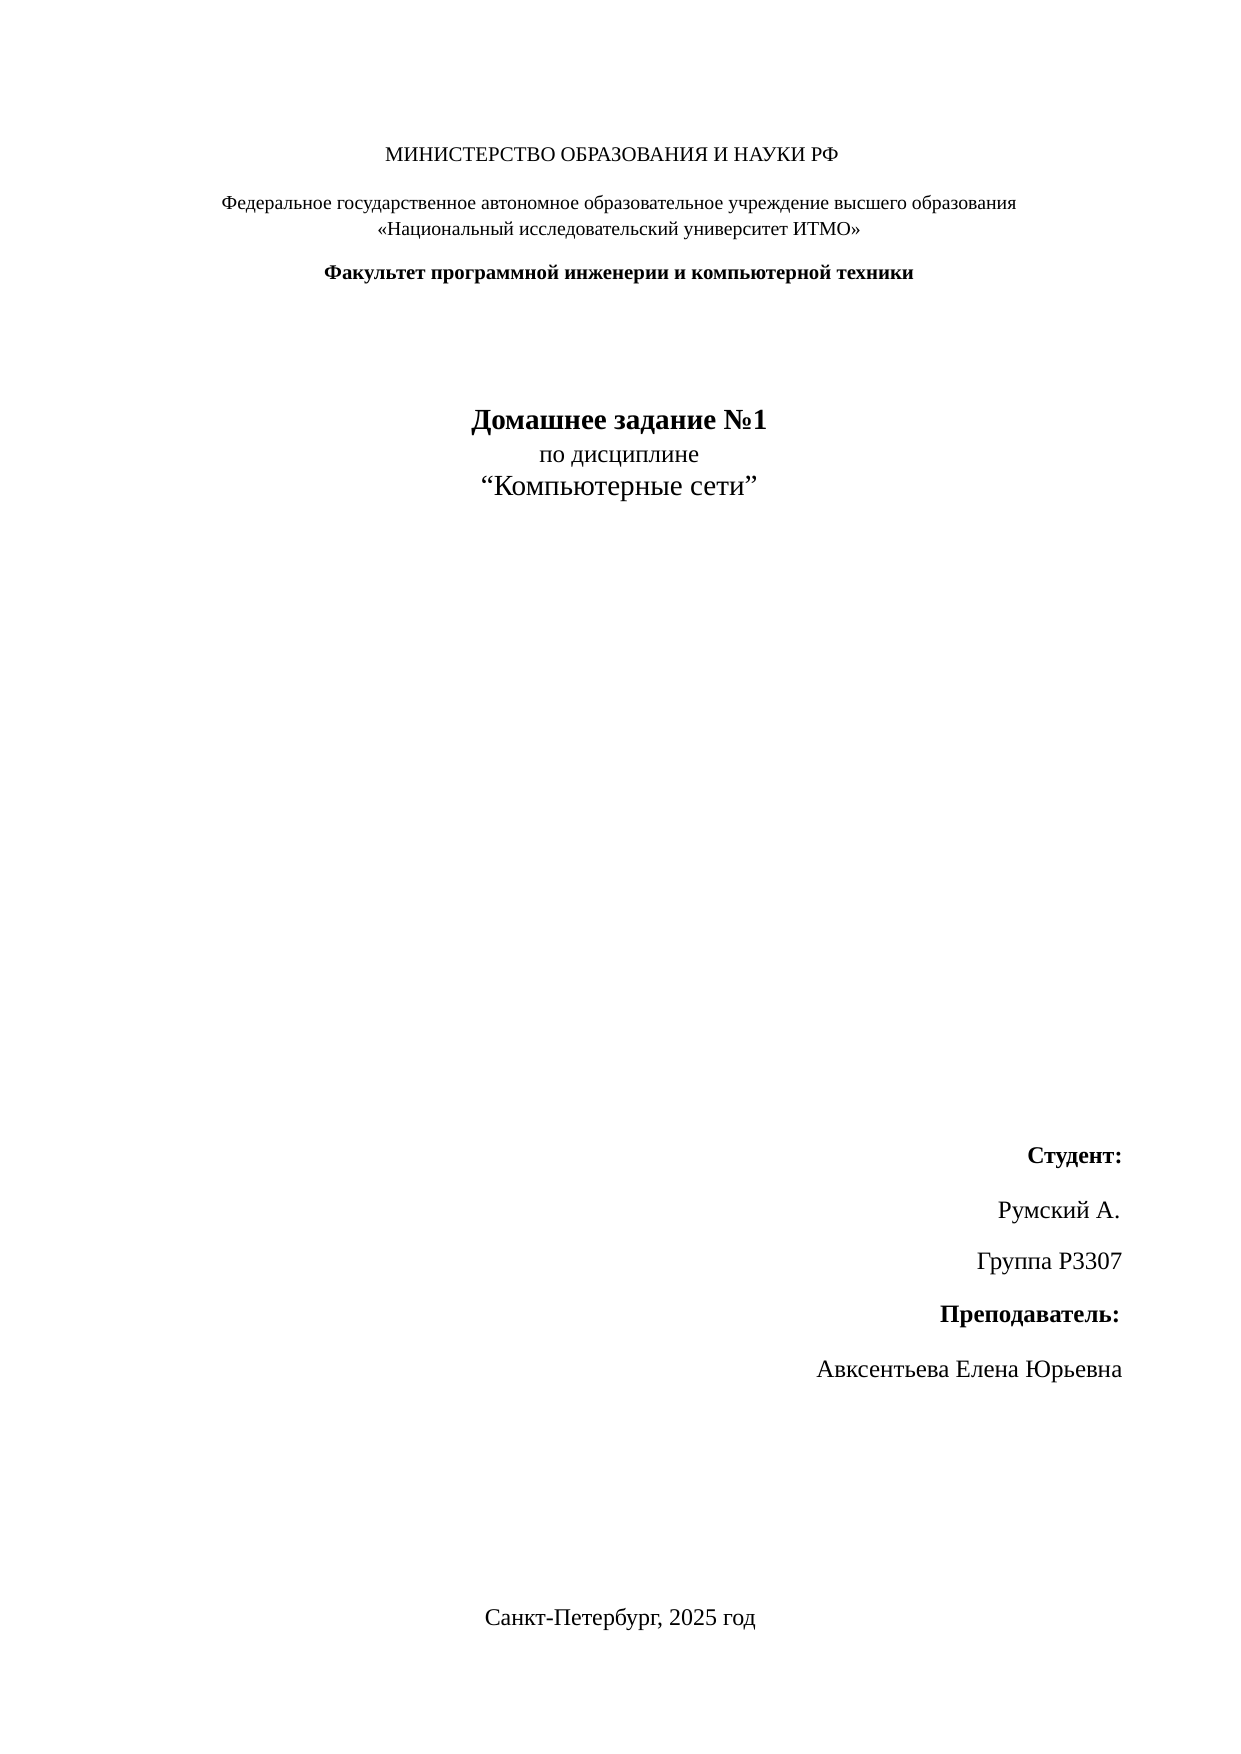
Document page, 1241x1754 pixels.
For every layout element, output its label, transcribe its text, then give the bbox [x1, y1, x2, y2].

text Студент: [960, 1141, 1122, 1168]
text “Компьютерные сети” [118, 468, 1120, 502]
text МИНИСТЕРСТВО ОБРАЗОВАНИЯ И НАУКИ РФ [118, 142, 1105, 166]
text по дисциплине [118, 439, 1120, 468]
text Румский А. [118, 1195, 1120, 1224]
text Санкт-Петербург, 2025 год [118, 1603, 1122, 1631]
text Факультет программной инженерии и компьютерной техники [118, 260, 1120, 284]
text Федеральное государственное автономное образовательное учреждение высшего образования «Национальный исследовательский университет ИТМО» [172, 191, 1066, 240]
text Домашнее задание №1 [118, 402, 1120, 436]
text Группа P3307 [895, 1246, 1122, 1275]
text Авксентьева Елена Юрьевна [770, 1354, 1122, 1382]
text Преподаватель: [118, 1299, 1120, 1328]
